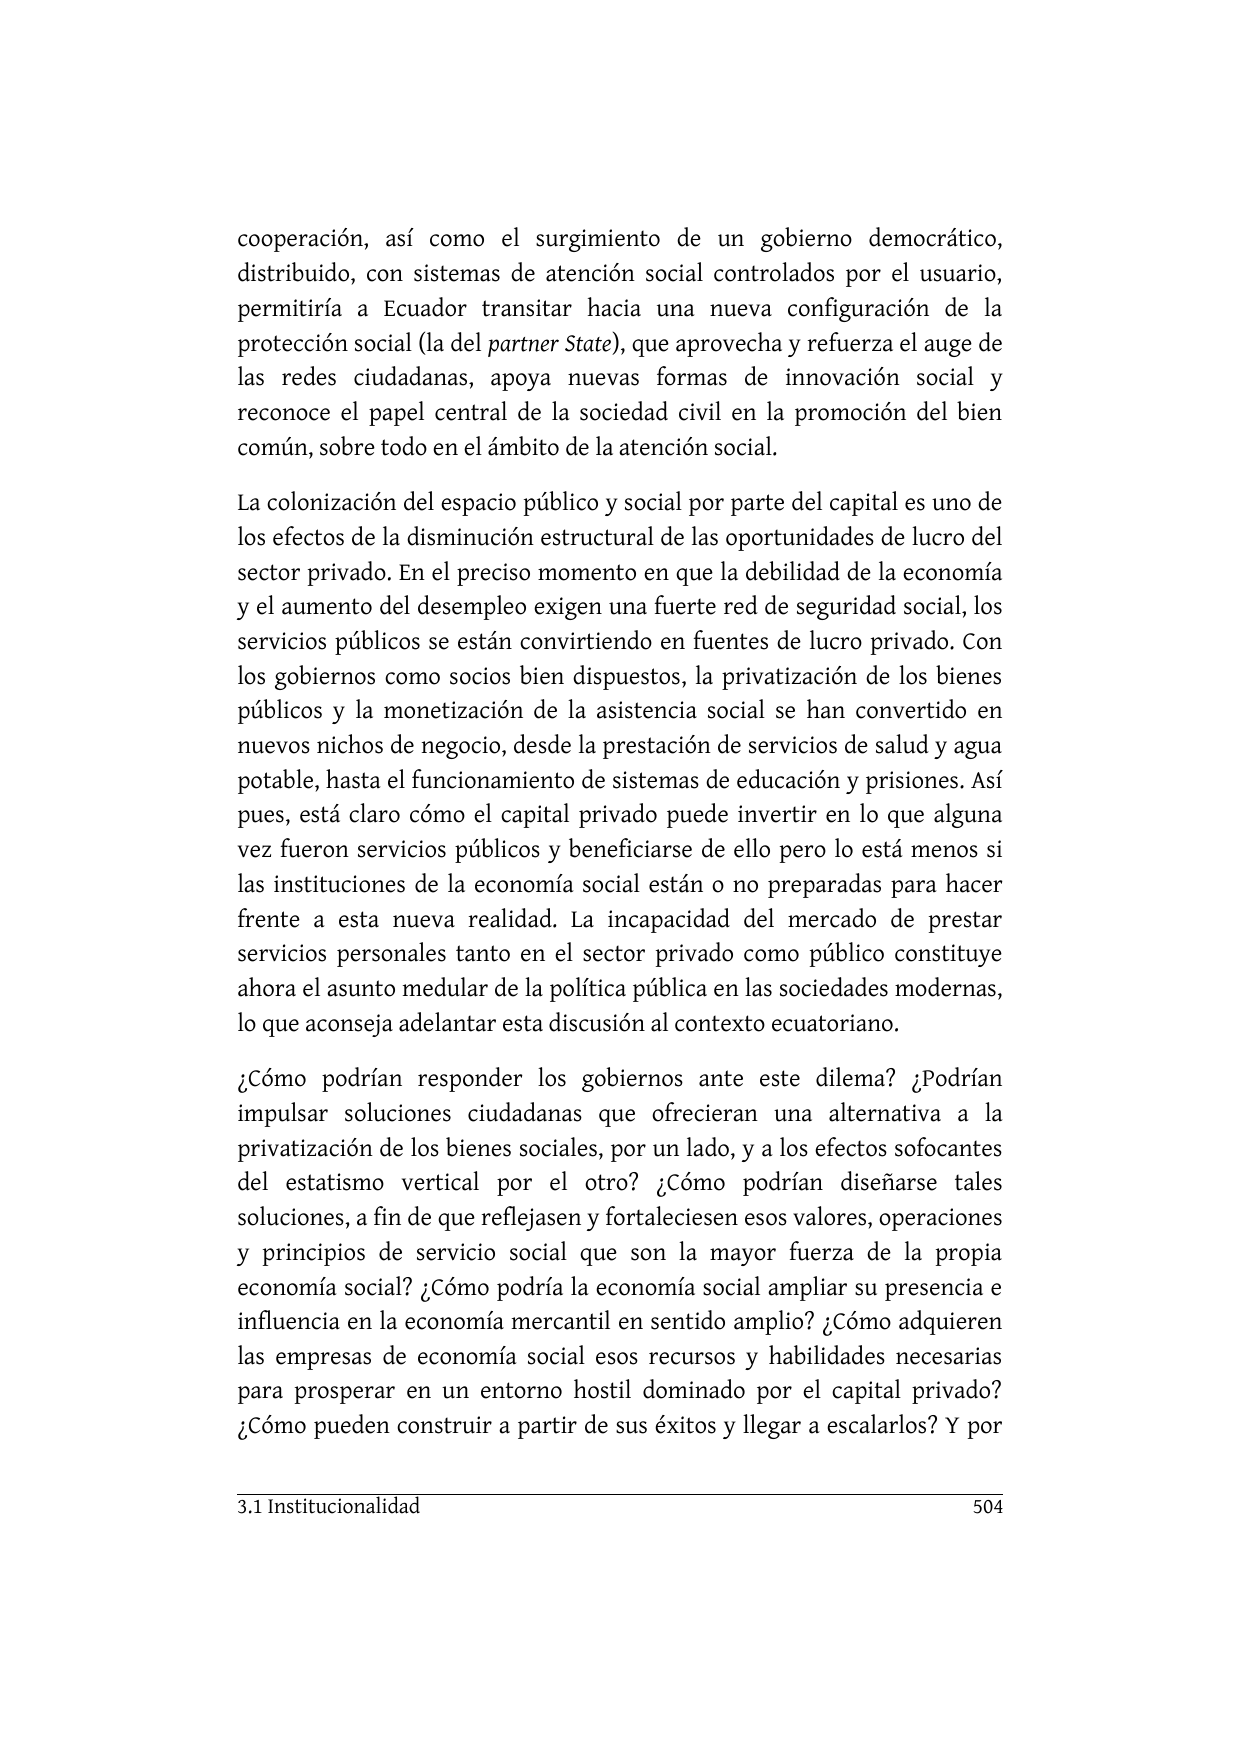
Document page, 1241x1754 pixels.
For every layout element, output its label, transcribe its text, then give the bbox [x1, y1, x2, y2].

text ¿Cómo podrían responder los gobiernos ante este dilema? ¿Podrían impulsar soluciones ciudadanas que ofrecieran una alternativa a la privatización de los bienes sociales, por un lado, y a los efectos sofocantes del estatismo vertical por el otro? ¿Cómo podrían diseñarse tales soluciones, a fin de que reflejasen y fortaleciesen esos valores, operaciones y principios de servicio social que son la mayor fuerza de la propia economía social? ¿Cómo podría la economía social ampliar su presencia e influencia en la economía mercantil en sentido amplio? ¿Cómo adquieren las empresas de economía social esos recursos y habilidades necesarias para prosperar en un entorno hostil dominado por el capital privado? ¿Cómo pueden construir a partir de sus éxitos y llegar a escalarlos? Y por [237, 1065, 1003, 1441]
text La colonización del espacio público y social por parte del capital es uno de los efectos de la disminución estructural de las oportunidades de lucro del sector privado. En el preciso momento en que la debilidad de la economía y el aumento del desempleo exigen una fuerte red de seguridad social, los servicios públicos se están convirtiendo en fuentes de lucro privado. Con los gobiernos como socios bien dispuestos, la privatización de los bienes públicos y la monetización de la asistencia social se han convertido en nuevos nichos de negocio, desde la prestación de servicios de salud y agua potable, hasta el funcionamiento de sistemas de educación y prisiones. Así pues, está claro cómo el capital privado puede invertir en lo que alguna vez fueron servicios públicos y beneficiarse de ello pero lo está menos si las instituciones de la economía social están o no preparadas para hacer frente a esta nueva realidad. La incapacidad del mercado de prestar servicios personales tanto en el sector privado como público constituye ahora el asunto medular de la política pública en las sociedades modernas, lo que aconseja adelantar esta discusión al contexto ecuatoriano. [237, 489, 1003, 1038]
text cooperación, así como el surgimiento de un gobierno democrático, distribuido, con sistemas de atención social controlados por el usuario, permitiría a Ecuador transitar hacia una nueva configuración de la protección social (la del partner State), que aprovecha y refuerza el auge de las redes ciudadanas, apoya nuevas formas de innovación social y reconoce el papel central de la sociedad civil en la promoción del bien común, sobre todo en el ámbito de la atención social. [237, 225, 1003, 462]
